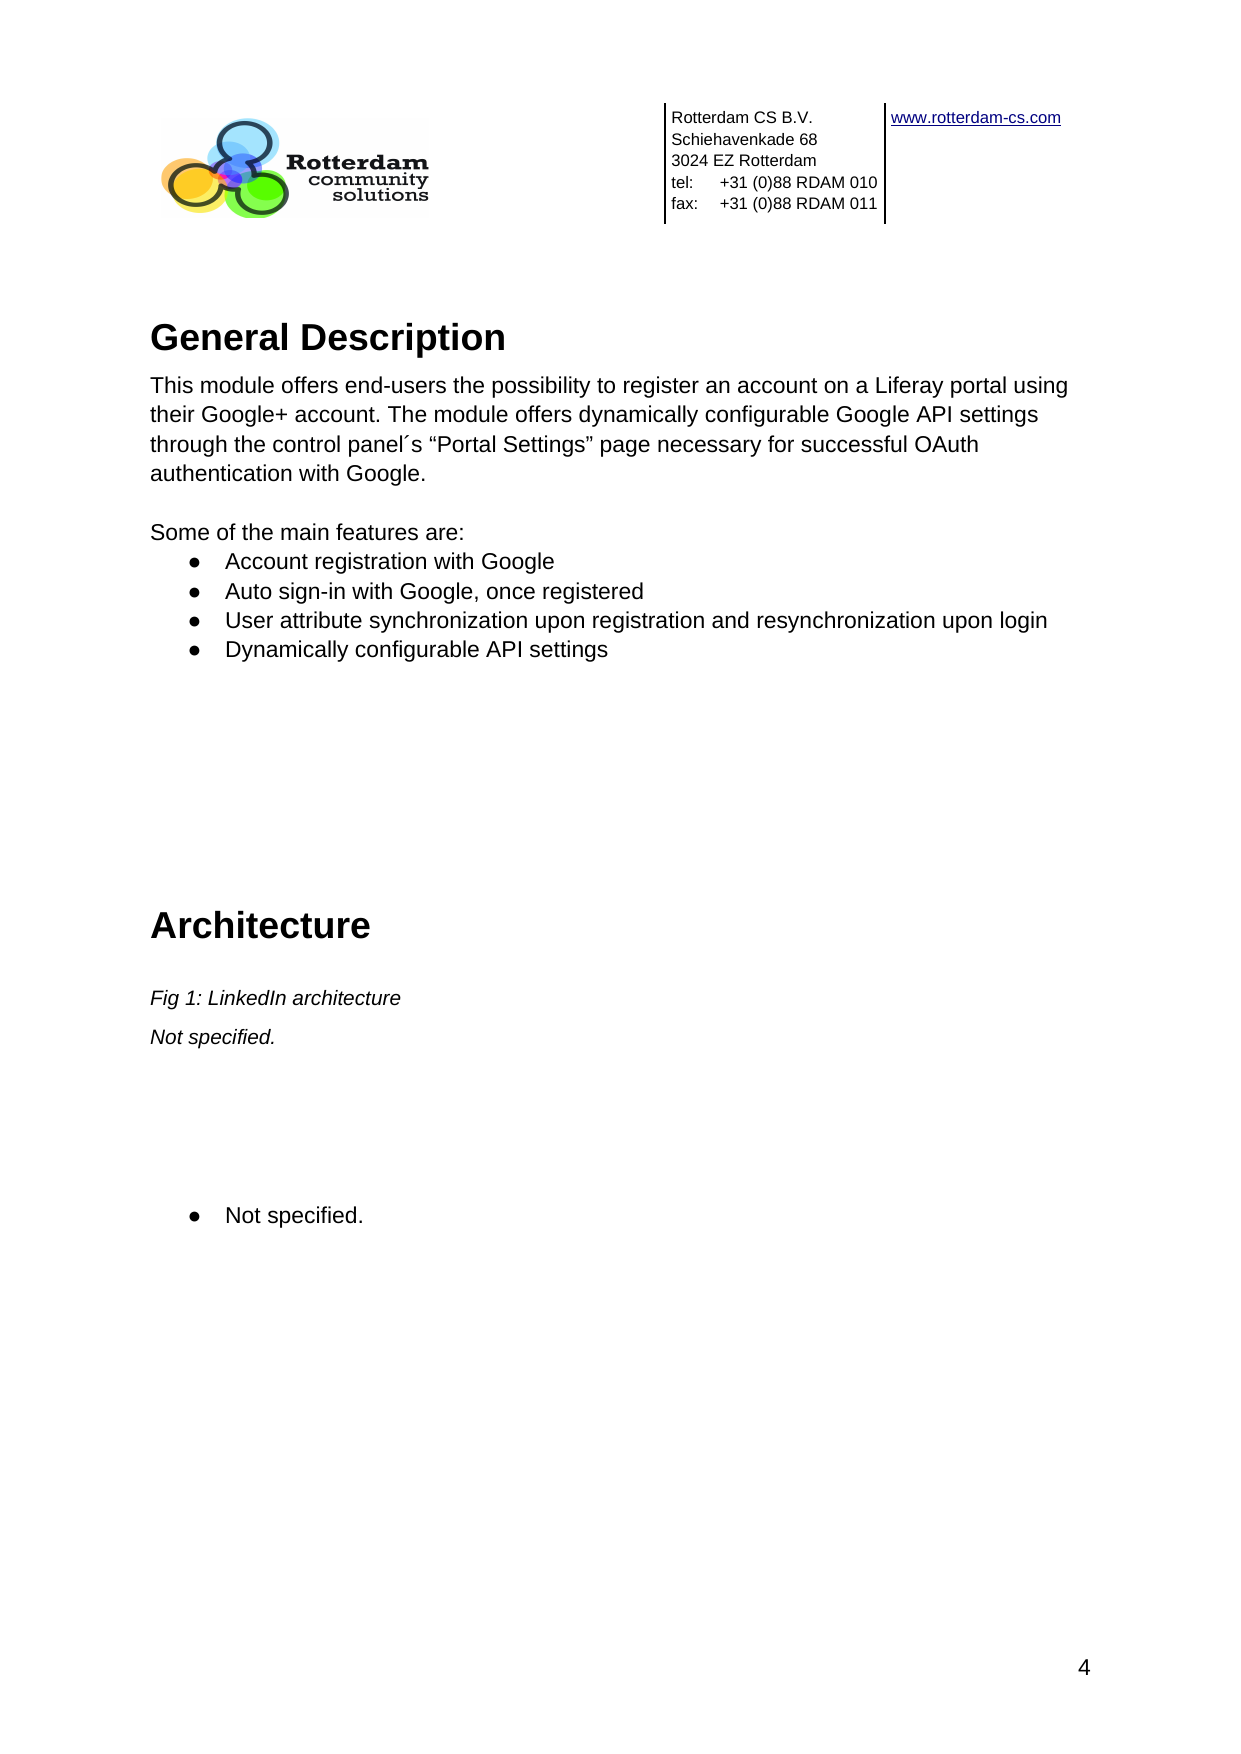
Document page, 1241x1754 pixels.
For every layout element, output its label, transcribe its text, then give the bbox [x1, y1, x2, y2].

list User attribute synchronization upon registration and resynchronization upon login [187, 608, 1091, 633]
text Some of the main features are: [150, 520, 1091, 545]
subtitle General Description [150, 316, 1091, 358]
list Auto sign-in with Google, once registered [187, 578, 1091, 604]
list Not specified. [187, 1203, 1091, 1228]
text Fig 1: LinkedIn architecture [150, 986, 1091, 1009]
text Not specified. [150, 1025, 1091, 1049]
list Account registration with Google [187, 549, 1091, 575]
subtitle Architecture [150, 905, 1091, 947]
list Dynamically configurable API settings [187, 637, 1091, 663]
text This module offers end-users the possibility to register an account on a Liferay portal using their Google+ account. The module offers dynamically configurable Google API settings through the control panel´s “Portal Settings” page necessary for successful OAuth authentication with Google. [150, 373, 1091, 487]
